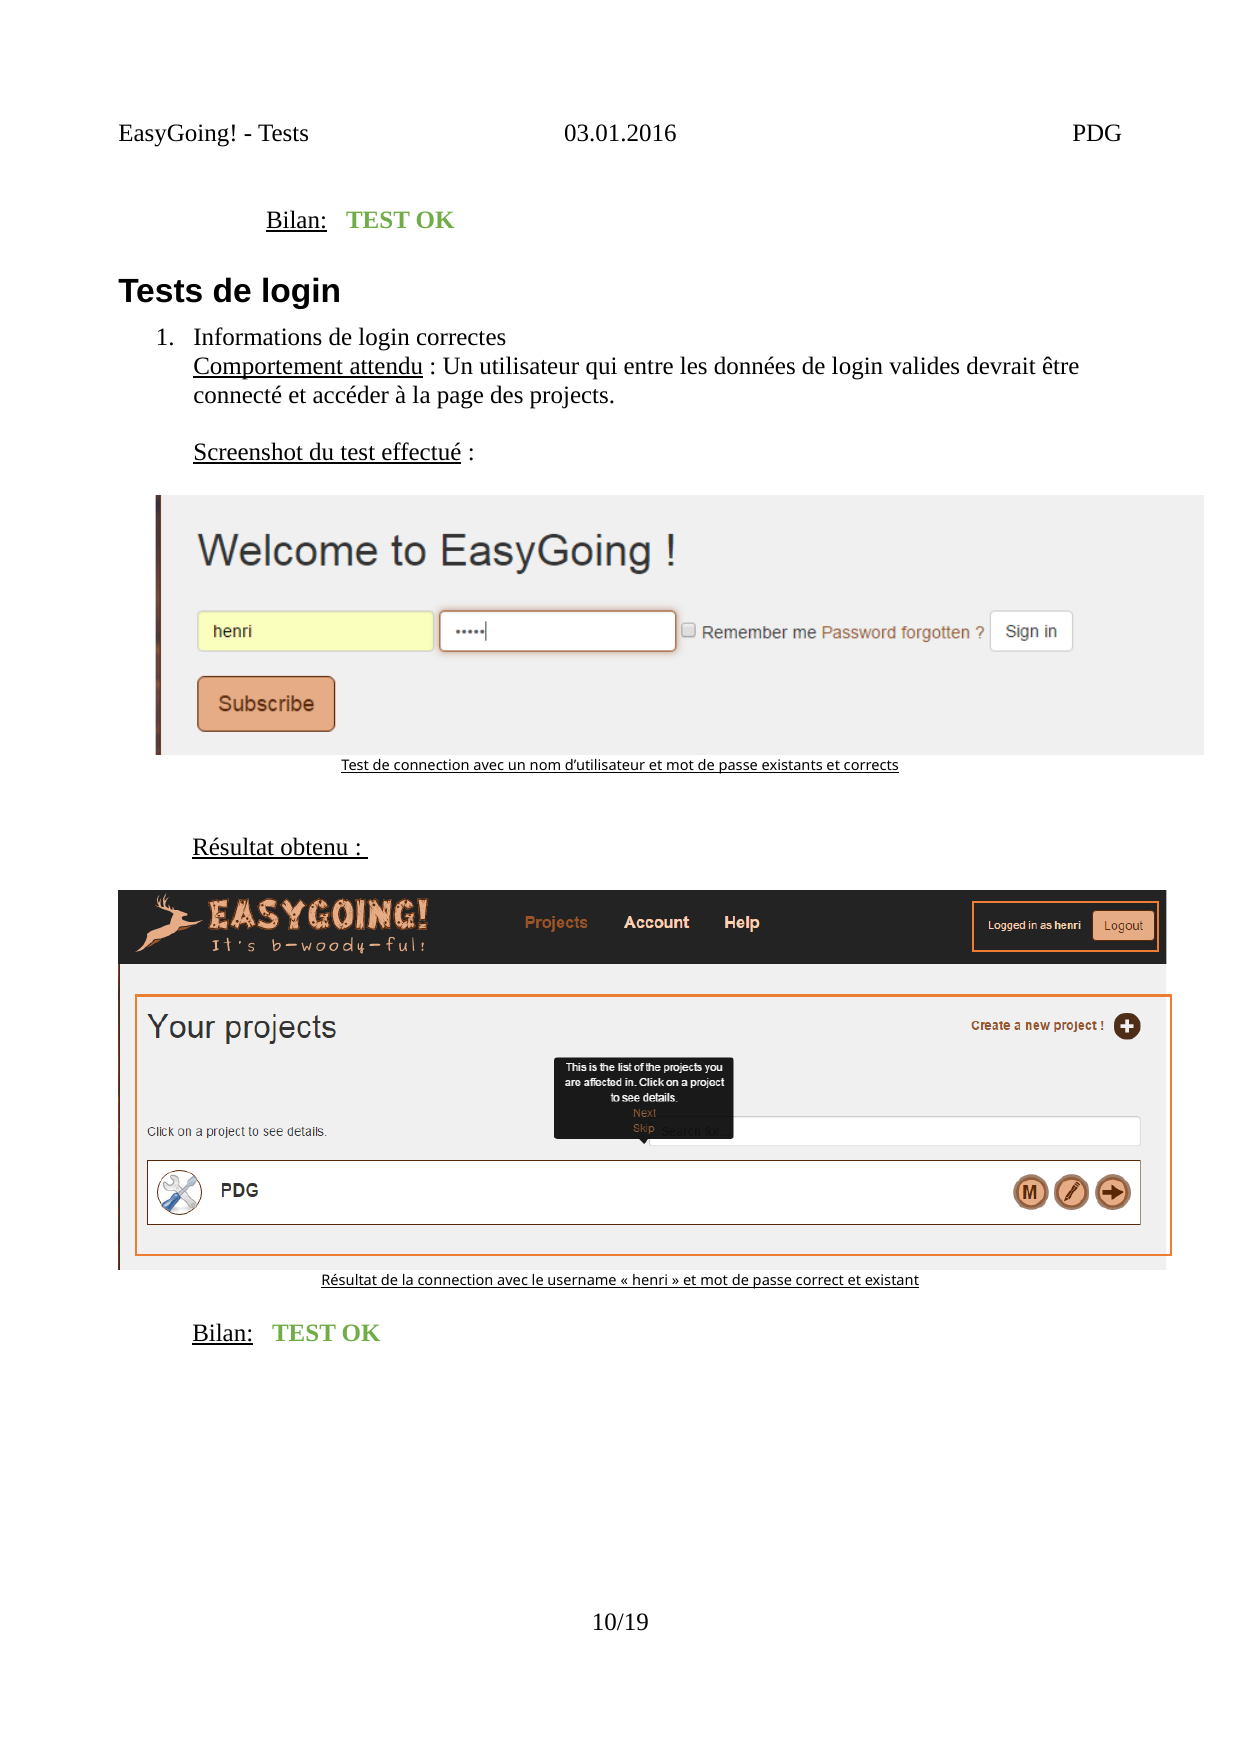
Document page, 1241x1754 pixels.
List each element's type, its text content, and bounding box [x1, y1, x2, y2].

subtitle Tests de login [118, 271, 1122, 310]
list Informations de login correctes Comportement attendu : Un utilisateur qui entre les données de login valides devrait être connecté et accéder à la page des projects. Screenshot du test effectué : [156, 322, 1122, 466]
picture [118, 890, 1167, 1270]
list Bilan: TEST OK [118, 205, 1122, 234]
picture [155, 495, 1204, 755]
picture [137, 997, 1167, 1254]
list Résultat de la connection avec le username « henri » et mot de passe correct et existant [118, 1270, 1122, 1290]
list Bilan: TEST OK [118, 1318, 1122, 1347]
list Test de connection avec un nom d’utilisateur et mot de passe existants et corrects [118, 755, 1122, 775]
list Résultat obtenu : [118, 832, 1122, 861]
